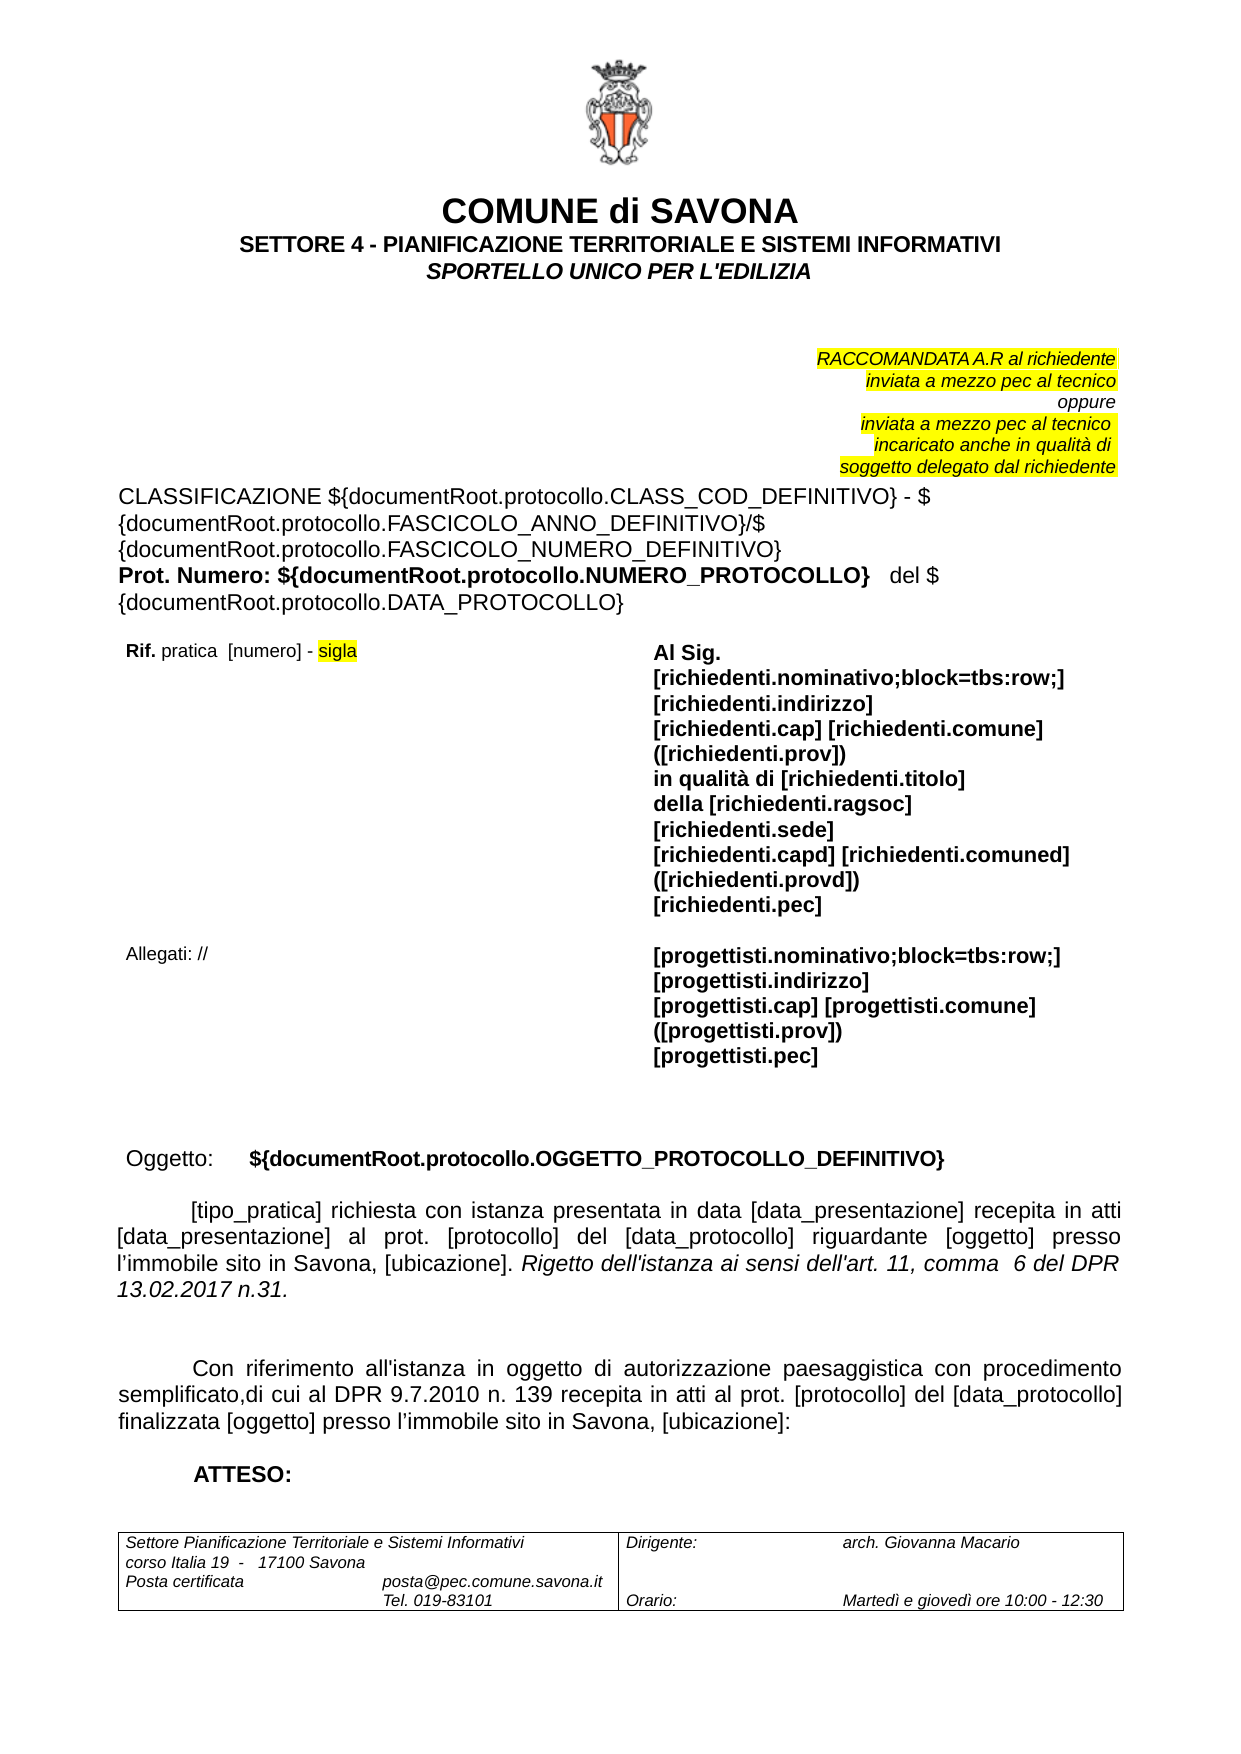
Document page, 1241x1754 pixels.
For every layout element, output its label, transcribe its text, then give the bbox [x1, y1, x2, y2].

table_cell [451, 943, 646, 1095]
table_cell Allegati: // [118, 943, 451, 1095]
text [tipo_pratica] richiesta con istanza presentata in data [data_presentazione] recepita in atti [data_presentazione] al prot. [protocollo] del [data_protocollo] riguardante [oggetto] presso l’immobile sito in Savona, [ubicazione]. Rigetto dell'istanza ai sensi dell'art. 11, comma 6 del DPR 13.02.2017 n.31. [117, 1197, 1122, 1302]
table_header Al Sig. [richiedenti.nominativo;block=tbs:row;] [richiedenti.indirizzo] [richiedenti.cap] [richiedenti.comune] ([richiedenti.prov]) in qualità di [richiedenti.titolo] della [richiedenti.ragsoc] [richiedenti.sede] [richiedenti.capd] [richiedenti.comuned] ([richiedenti.provd]) [richiedenti.pec] [646, 640, 1119, 943]
table_header RACCOMANDATA A.R al richiedente inviata a mezzo pec al tecnico oppure inviata a mezzo pec al tecnico incaricato anche in qualità di soggetto delegato dal richiedente [644, 342, 1123, 483]
picture [507, 54, 733, 182]
text Prot. Numero: ${documentRoot.protocollo.NUMERO_PROTOCOLLO} del ${documentRoot.protocollo.DATA_PROTOCOLLO} [118, 562, 1122, 615]
table_header Rif. pratica [numero] - sigla [118, 640, 451, 943]
table_header [118, 342, 644, 483]
table_header Oggetto: [118, 1145, 236, 1172]
table_header [451, 640, 646, 943]
table_cell [progettisti.nominativo;block=tbs:row;] [progettisti.indirizzo] [progettisti.cap] [progettisti.comune] ([progettisti.prov]) [progettisti.pec] [646, 943, 1119, 1095]
text Con riferimento all'istanza in oggetto di autorizzazione paesaggistica con procedimento semplificato,di cui al DPR 9.7.2010 n. 139 recepita in atti al prot. [protocollo] del [data_protocollo] finalizzata [oggetto] presso l’immobile sito in Savona, [ubicazione]: [118, 1355, 1122, 1434]
text CLASSIFICAZIONE ${documentRoot.protocollo.CLASS_COD_DEFINITIVO} - ${documentRoot.protocollo.FASCICOLO_ANNO_DEFINITIVO}/${documentRoot.protocollo.FASCICOLO_NUMERO_DEFINITIVO} [118, 483, 1122, 562]
list ATTESO: [156, 1461, 1122, 1487]
table_header ${documentRoot.protocollo.OGGETTO_PROTOCOLLO_DEFINITIVO} [236, 1145, 1123, 1172]
